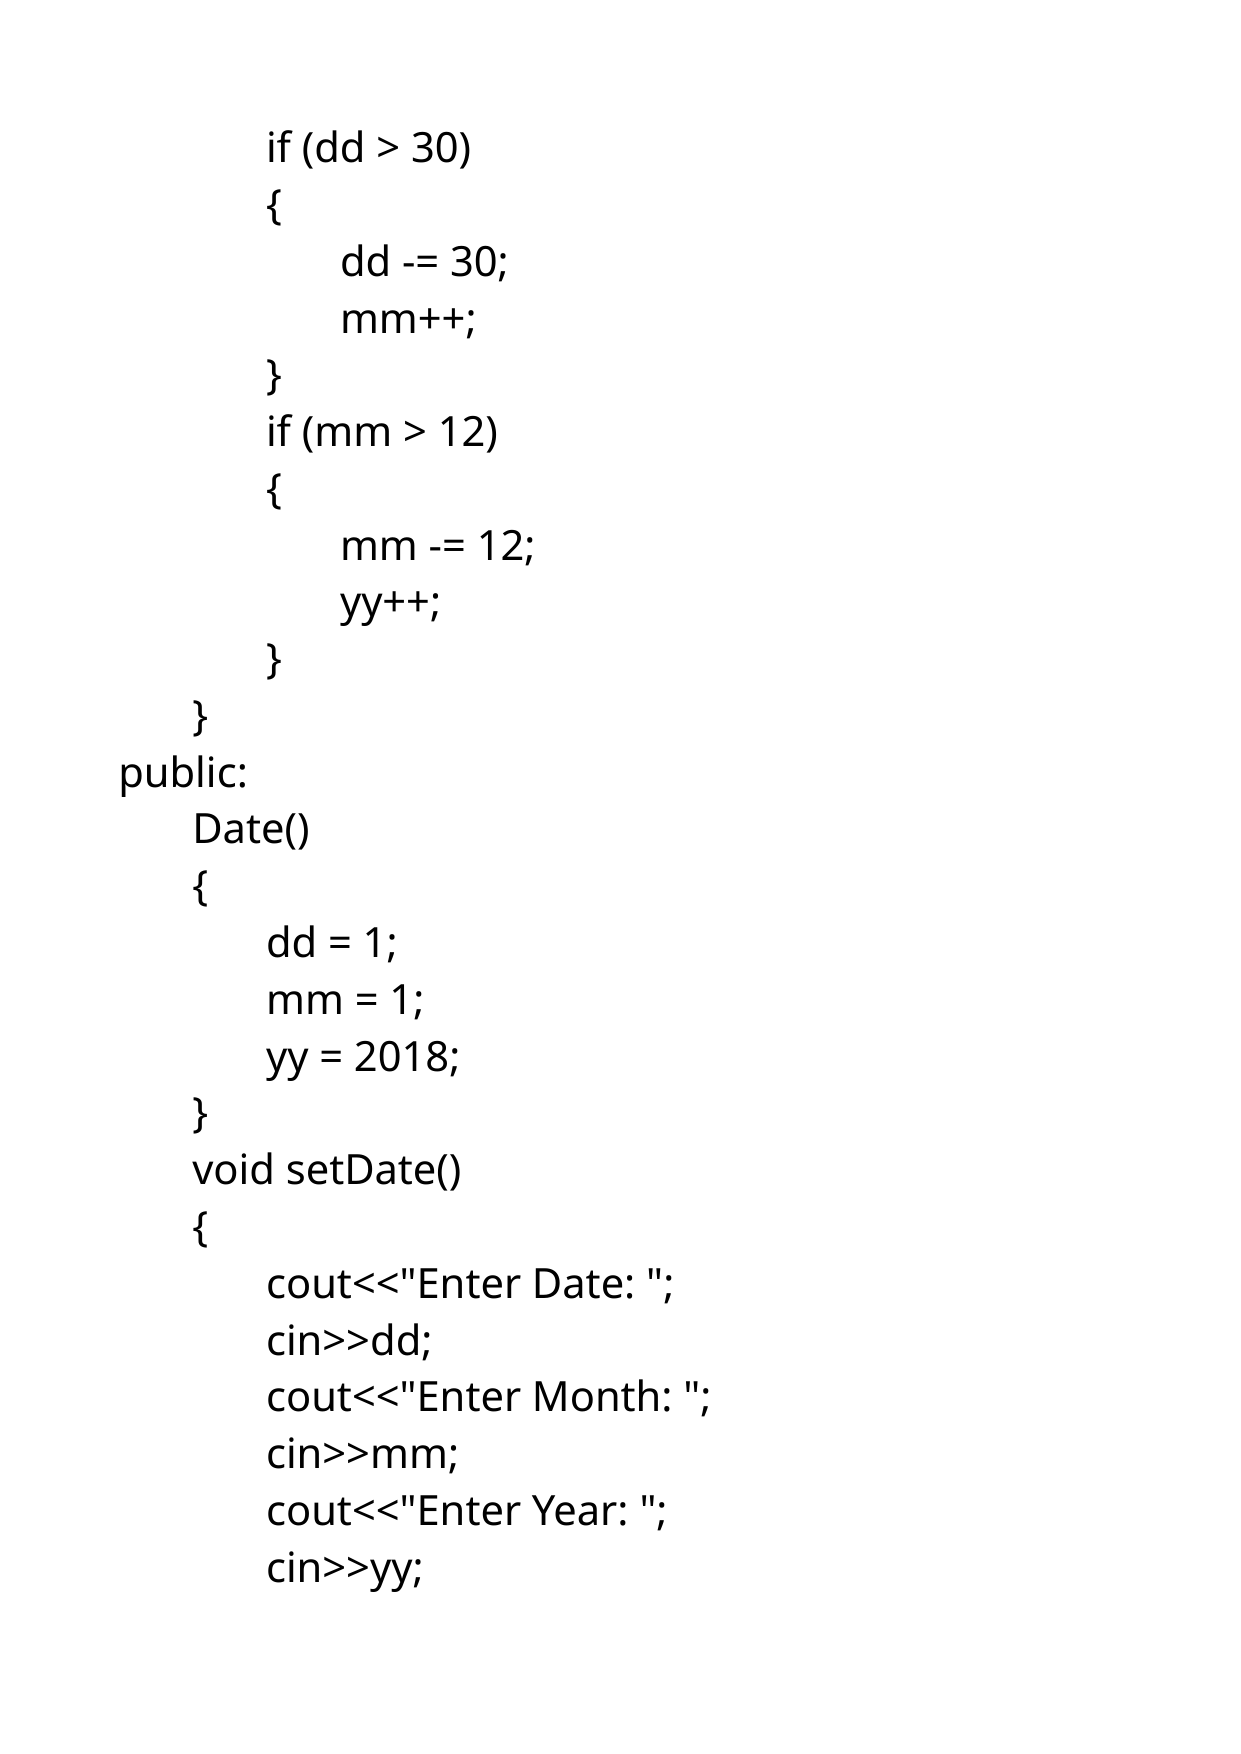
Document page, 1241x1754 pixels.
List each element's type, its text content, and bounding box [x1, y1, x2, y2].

text dd = 1; [118, 913, 1122, 970]
text yy = 2018; [118, 1026, 1122, 1083]
text mm -= 12; [118, 516, 1122, 572]
text mm++; [118, 288, 1122, 345]
text } [118, 1083, 1122, 1140]
text } [118, 686, 1122, 743]
text { [118, 175, 1122, 232]
text cout<<"Enter Date: "; [118, 1253, 1122, 1310]
text cin>>yy; [118, 1537, 1122, 1594]
text } [118, 629, 1122, 686]
text void setDate() [118, 1140, 1122, 1197]
text yy++; [118, 572, 1122, 629]
text mm = 1; [118, 970, 1122, 1026]
text { [118, 459, 1122, 516]
text if (dd > 30) [118, 118, 1122, 175]
text } [118, 345, 1122, 402]
text cout<<"Enter Month: "; [118, 1367, 1122, 1424]
text Date() [118, 799, 1122, 856]
text cout<<"Enter Year: "; [118, 1481, 1122, 1537]
text cin>>dd; [118, 1310, 1122, 1367]
text public: [118, 743, 1122, 799]
text { [118, 1197, 1122, 1253]
text if (mm > 12) [118, 402, 1122, 459]
text dd -= 30; [118, 232, 1122, 288]
text cin>>mm; [118, 1424, 1122, 1481]
text { [118, 856, 1122, 913]
